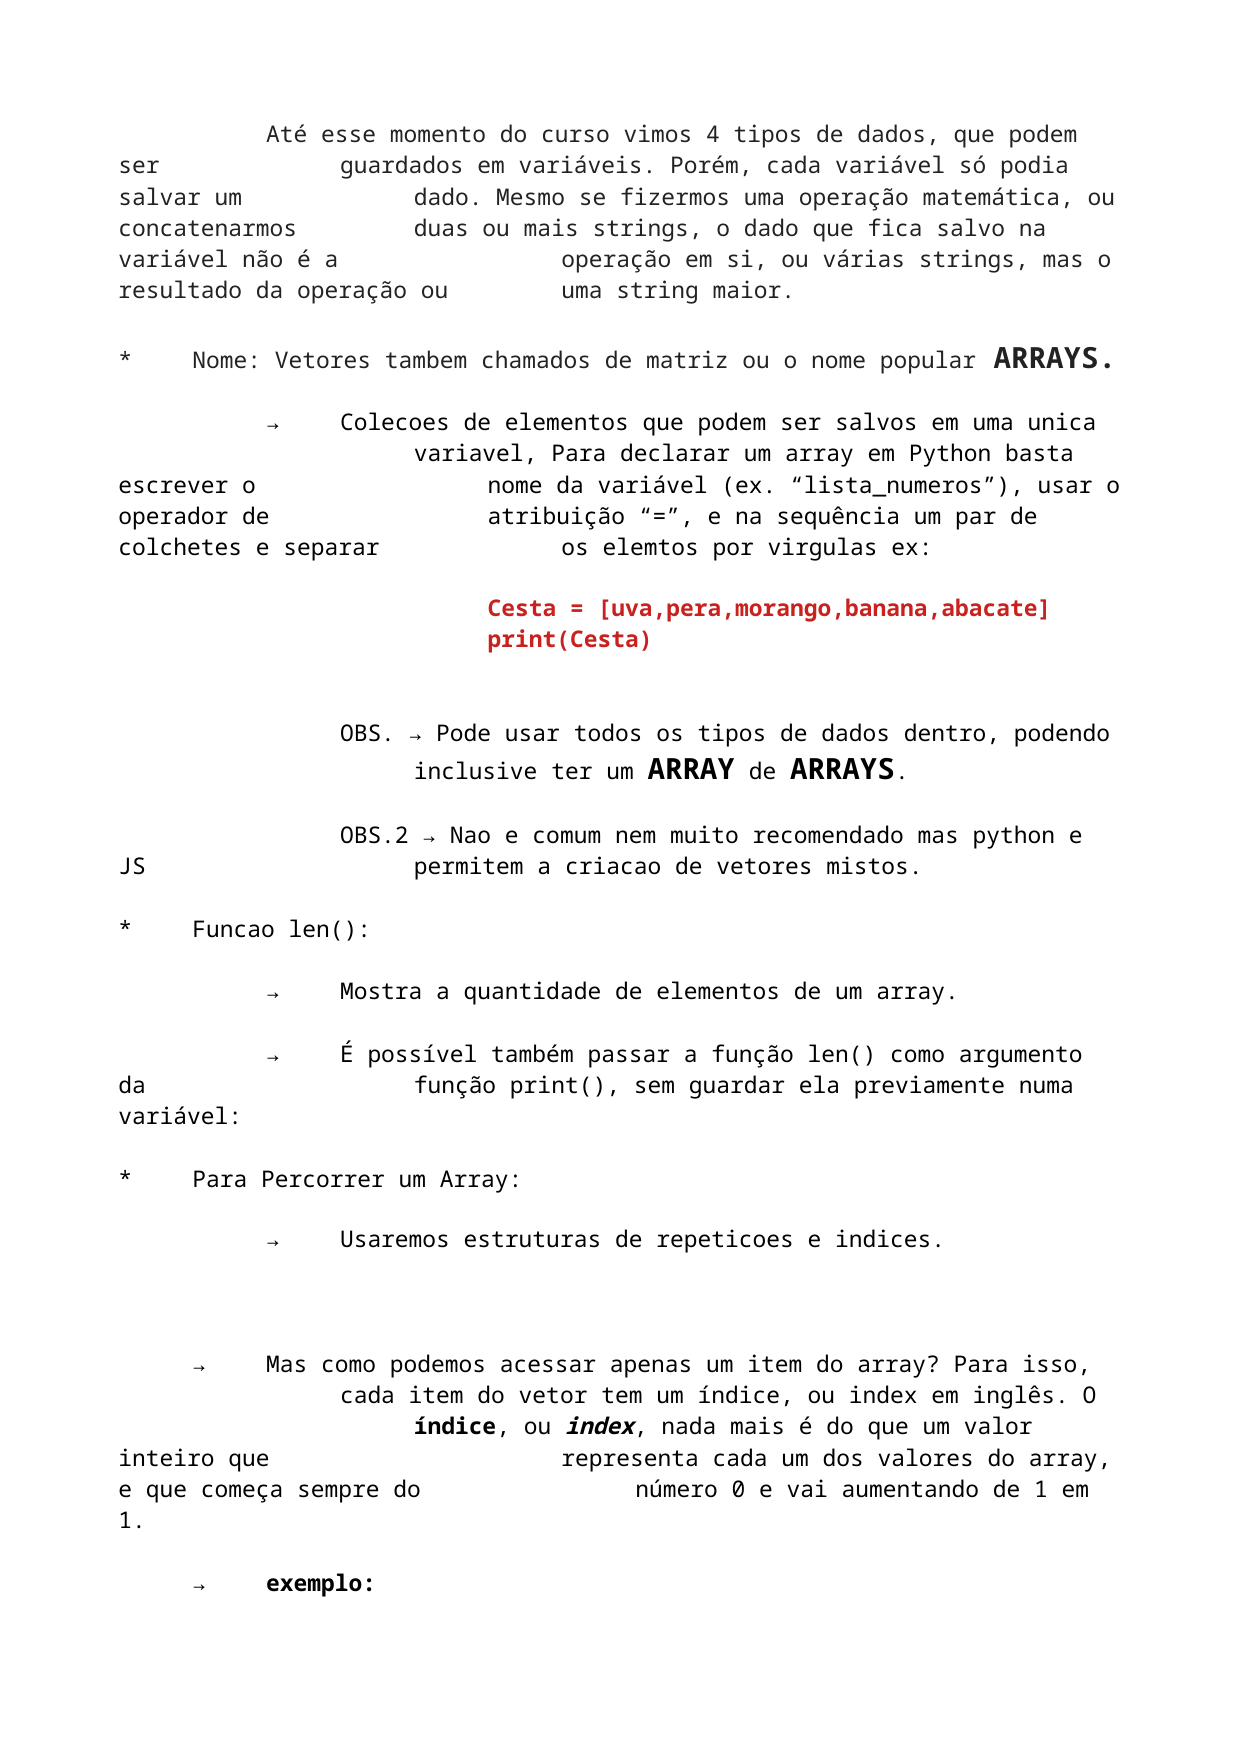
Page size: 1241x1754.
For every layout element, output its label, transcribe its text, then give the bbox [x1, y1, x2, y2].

text → Colecoes de elementos que podem ser salvos em uma unica variavel, Para declarar um array em Python basta escrever o nome da variável (ex. “lista_numeros”), usar o operador de atribuição “=”, e na sequência um par de colchetes e separar os elemtos por virgulas ex: [118, 406, 1122, 562]
text → exemplo: [118, 1566, 1122, 1598]
text Até esse momento do curso vimos 4 tipos de dados, que podem ser guardados em variáveis. Porém, cada variável só podia salvar um dado. Mesmo se fizermos uma operação matemática, ou concatenarmos duas ou mais strings, o dado que fica salvo na variável não é a operação em si, ou várias strings, mas o resultado da operação ou uma string maior. * Nome: Vetores tambem chamados de matriz ou o nome popular ARRAYS. [118, 118, 1122, 377]
text print(Cesta) [118, 623, 1122, 654]
text OBS. → Pode usar todos os tipos de dados dentro, podendo inclusive ter um ARRAY de ARRAYS. [118, 717, 1122, 788]
text Cesta = [uva,pera,morango,banana,abacate] [118, 592, 1122, 623]
text OBS.2 → Nao e comum nem muito recomendado mas python e JS permitem a criacao de vetores mistos. [118, 819, 1122, 881]
text * Para Percorrer um Array: [118, 1163, 1122, 1194]
text * Funcao len(): [118, 913, 1122, 944]
text → Mostra a quantidade de elementos de um array. [118, 975, 1122, 1006]
text → Mas como podemos acessar apenas um item do array? Para isso, cada item do vetor tem um índice, ou index em inglês. O índice, ou index, nada mais é do que um valor inteiro que representa cada um dos valores do array, e que começa sempre do número 0 e vai aumentando de 1 em 1. [118, 1348, 1122, 1535]
text → É possível também passar a função len() como argumento da função print(), sem guardar ela previamente numa variável: [118, 1038, 1122, 1131]
text → Usaremos estruturas de repeticoes e indices. [118, 1223, 1122, 1254]
